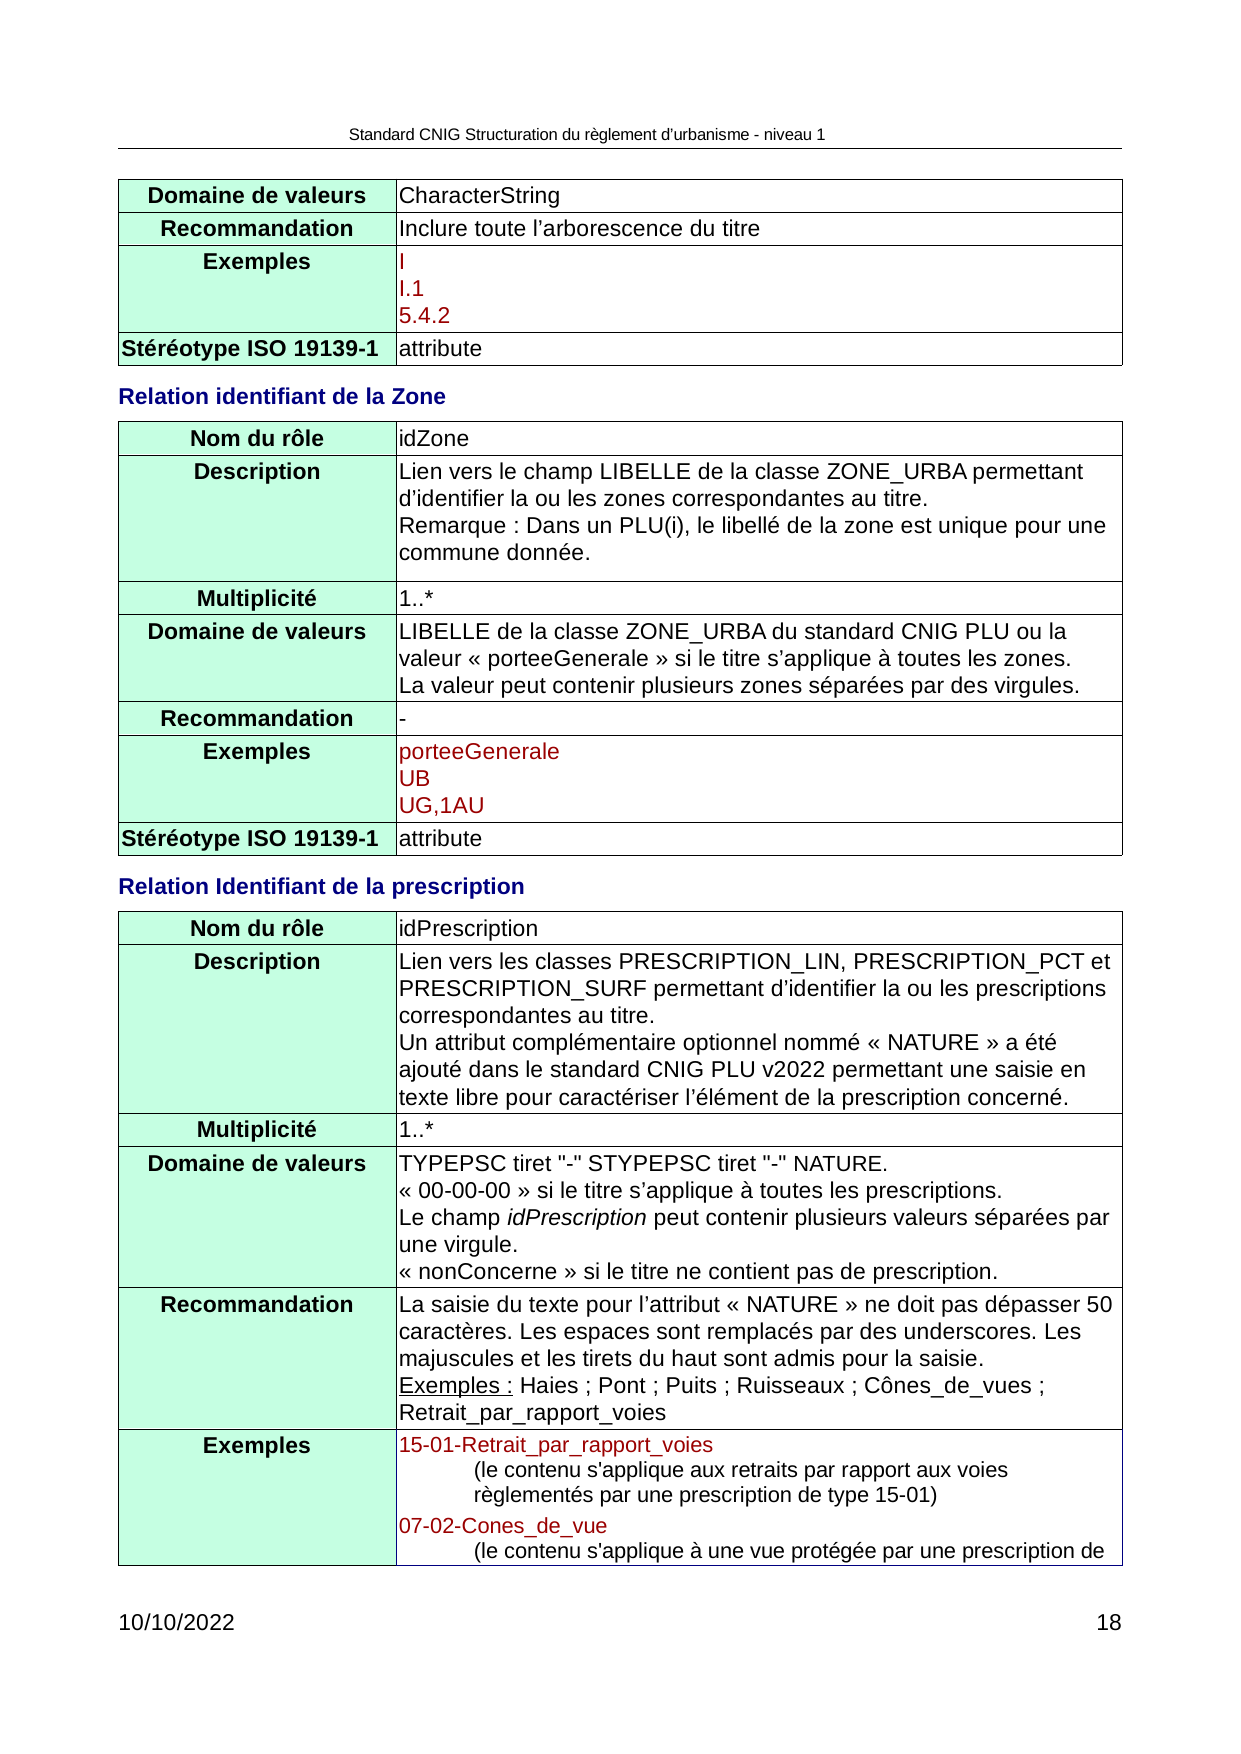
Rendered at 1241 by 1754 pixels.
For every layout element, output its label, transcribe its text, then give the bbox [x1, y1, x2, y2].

table_cell Exemples [119, 736, 396, 822]
table_cell porteeGenerale UB UG,1AU [397, 736, 1122, 822]
table_header idZone [397, 422, 1122, 454]
subtitle Relation identifiant de la Zone [118, 383, 1122, 410]
table_cell Description [119, 945, 396, 1113]
table_cell Multiplicité [119, 582, 396, 614]
table_cell CharacterString [397, 180, 1122, 212]
table_cell Recommandation [119, 1288, 396, 1428]
table_cell Lien vers les classes PRESCRIPTION_LIN, PRESCRIPTION_PCT et PRESCRIPTION_SURF permettant d’identifier la ou les prescriptions correspondantes au titre. Un attribut complémentaire optionnel nommé « NATURE » a été ajouté dans le standard CNIG PLU v2022 permettant une saisie en texte libre pour caractériser l’élément de la prescription concerné. [397, 945, 1122, 1113]
table_cell Domaine de valeurs [119, 1147, 396, 1287]
table_cell 15-01-Retrait_par_rapport_voies (le contenu s'applique aux retraits par rapport aux voies règlementés par une prescription de type 15-01) 07-02-Cones_de_vue (le contenu s'applique à une vue protégée par une prescription de [397, 1430, 1122, 1565]
table_header Nom du rôle [119, 912, 396, 944]
table_cell Multiplicité [119, 1114, 396, 1146]
table_cell TYPEPSC tiret "-" STYPEPSC tiret "-" NATURE. « 00-00-00 » si le titre s’applique à toutes les prescriptions. Le champ idPrescription peut contenir plusieurs valeurs séparées par une virgule. « nonConcerne » si le titre ne contient pas de prescription. [397, 1147, 1122, 1287]
table_header Nom du rôle [119, 422, 396, 454]
table_cell Recommandation [119, 213, 396, 244]
table_cell Exemples [119, 246, 396, 332]
table_cell I I.1 5.4.2 [397, 246, 1122, 332]
table_cell attribute [397, 823, 1122, 855]
table_cell Description [119, 456, 396, 581]
table_cell Recommandation [119, 702, 396, 734]
table_cell Domaine de valeurs [119, 180, 396, 212]
table_cell Inclure toute l’arborescence du titre [397, 213, 1122, 244]
table_cell La saisie du texte pour l’attribut « NATURE » ne doit pas dépasser 50 caractères. Les espaces sont remplacés par des underscores. Les majuscules et les tirets du haut sont admis pour la saisie. Exemples : Haies ; Pont ; Puits ; Ruisseaux ; Cônes_de_vues ; Retrait_par_rapport_voies [397, 1288, 1122, 1428]
table_cell attribute [397, 333, 1122, 365]
table_cell Stéréotype ISO 19139-1 [119, 333, 396, 365]
subtitle Relation Identifiant de la prescription [118, 872, 1122, 899]
table_cell LIBELLE de la classe ZONE_URBA du standard CNIG PLU ou la valeur « porteeGenerale » si le titre s’applique à toutes les zones. La valeur peut contenir plusieurs zones séparées par des virgules. [397, 615, 1122, 701]
table_cell - [397, 702, 1122, 734]
table_cell 1..* [397, 1114, 1122, 1146]
table_header idPrescription [397, 912, 1122, 944]
table_cell Lien vers le champ LIBELLE de la classe ZONE_URBA permettant d’identifier la ou les zones correspondantes au titre. Remarque : Dans un PLU(i), le libellé de la zone est unique pour une commune donnée. [397, 456, 1122, 581]
table_cell 1..* [397, 582, 1122, 614]
table_cell Domaine de valeurs [119, 615, 396, 701]
table_cell Exemples [119, 1430, 396, 1565]
table_cell Stéréotype ISO 19139-1 [119, 823, 396, 855]
